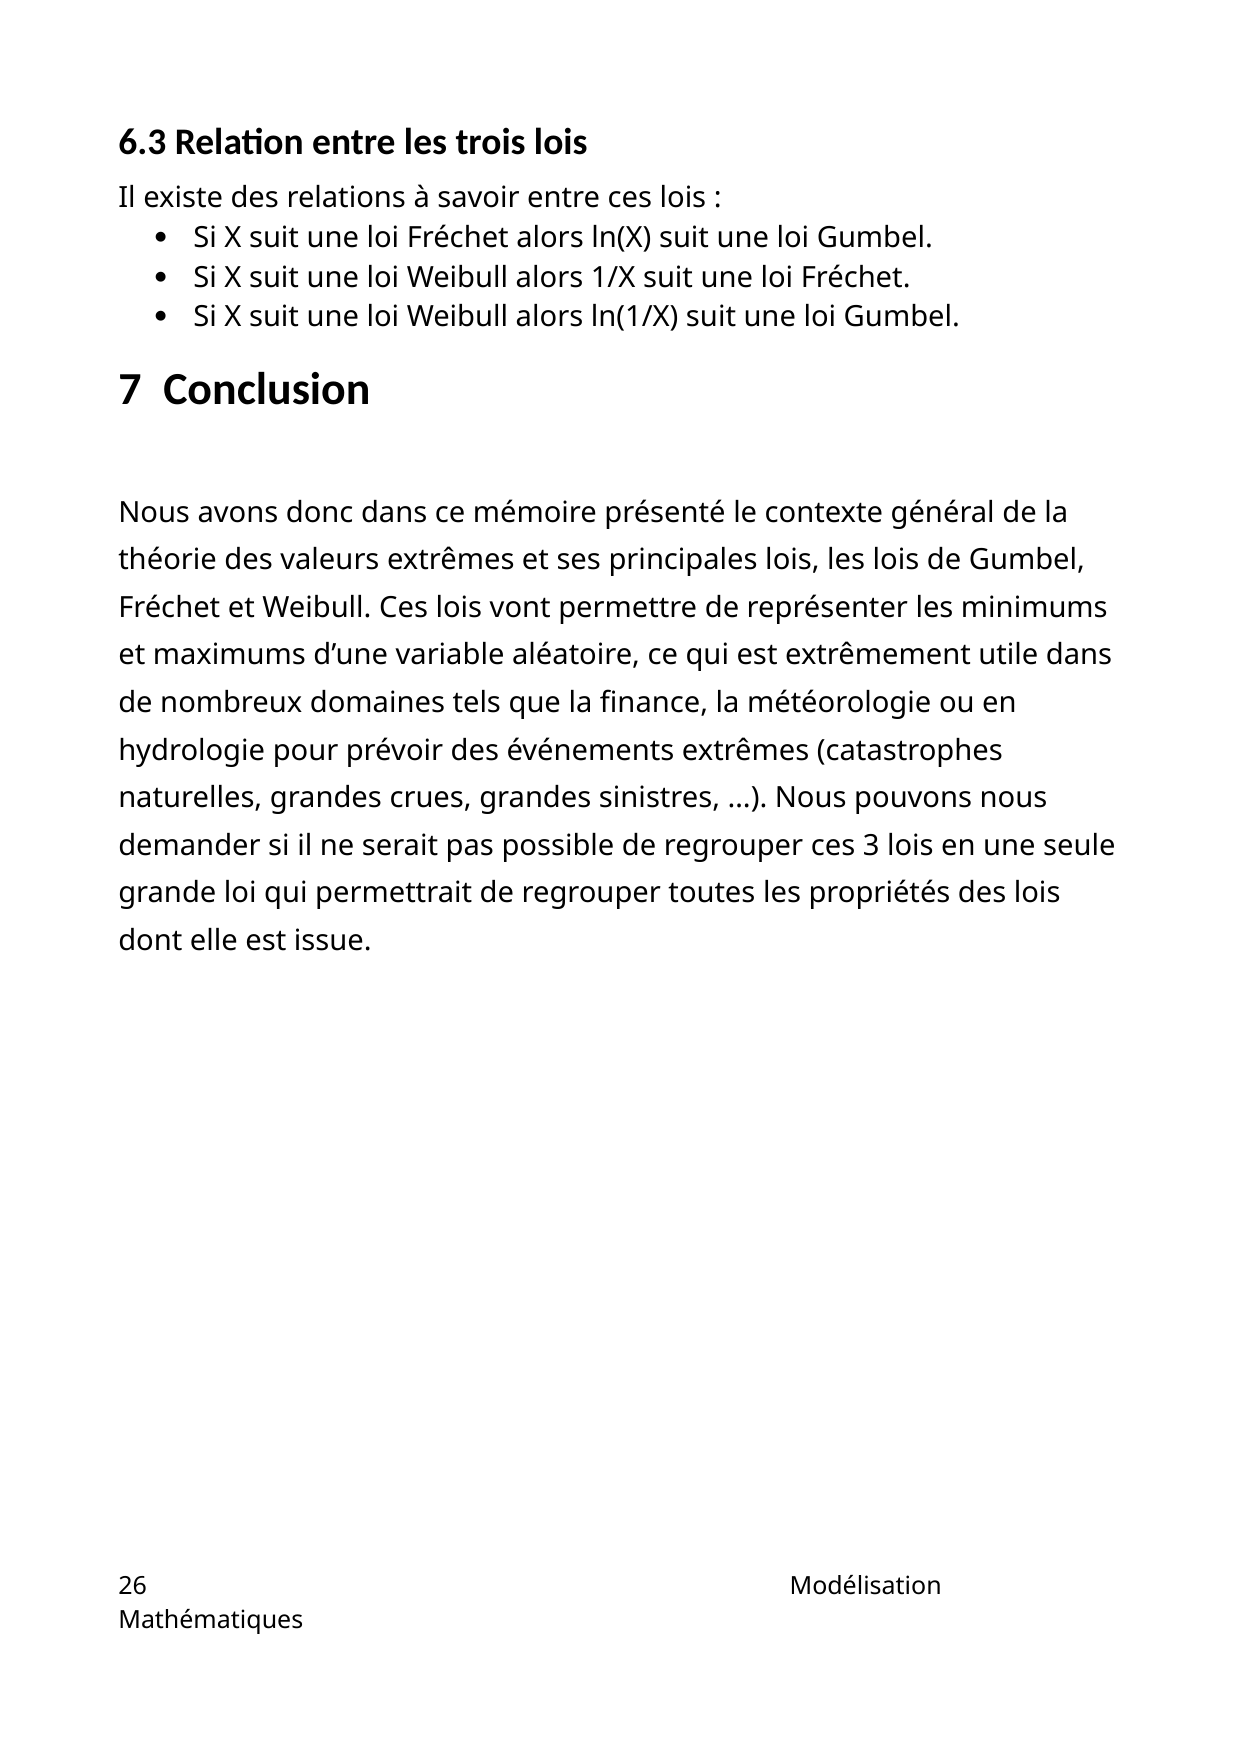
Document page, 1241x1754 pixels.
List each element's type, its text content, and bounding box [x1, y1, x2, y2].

list Si X suit une loi Weibull alors 1/X suit une loi Fréchet. [156, 256, 1122, 296]
list Si X suit une loi Fréchet alors ln(X) suit une loi Gumbel. [156, 216, 1122, 256]
subtitle Conclusion [118, 360, 1122, 416]
text Nous avons donc dans ce mémoire présenté le contexte général de la théorie des valeurs extrêmes et ses principales lois, les lois de Gumbel, Fréchet et Weibull. Ces lois vont permettre de représenter les minimums et maximums d’une variable aléatoire, ce qui est extrêmement utile dans de nombreux domaines tels que la finance, la météorologie ou en hydrologie pour prévoir des événements extrêmes (catastrophes naturelles, grandes crues, grandes sinistres, …). Nous pouvons nous demander si il ne serait pas possible de regrouper ces 3 lois en une seule grande loi qui permettrait de regrouper toutes les propriétés des lois dont elle est issue. [118, 491, 1122, 959]
text Il existe des relations à savoir entre ces lois : [118, 176, 1122, 216]
subtitle 6.3 Relation entre les trois lois [118, 118, 1122, 164]
list Si X suit une loi Weibull alors ln(1/X) suit une loi Gumbel. [156, 296, 1122, 335]
